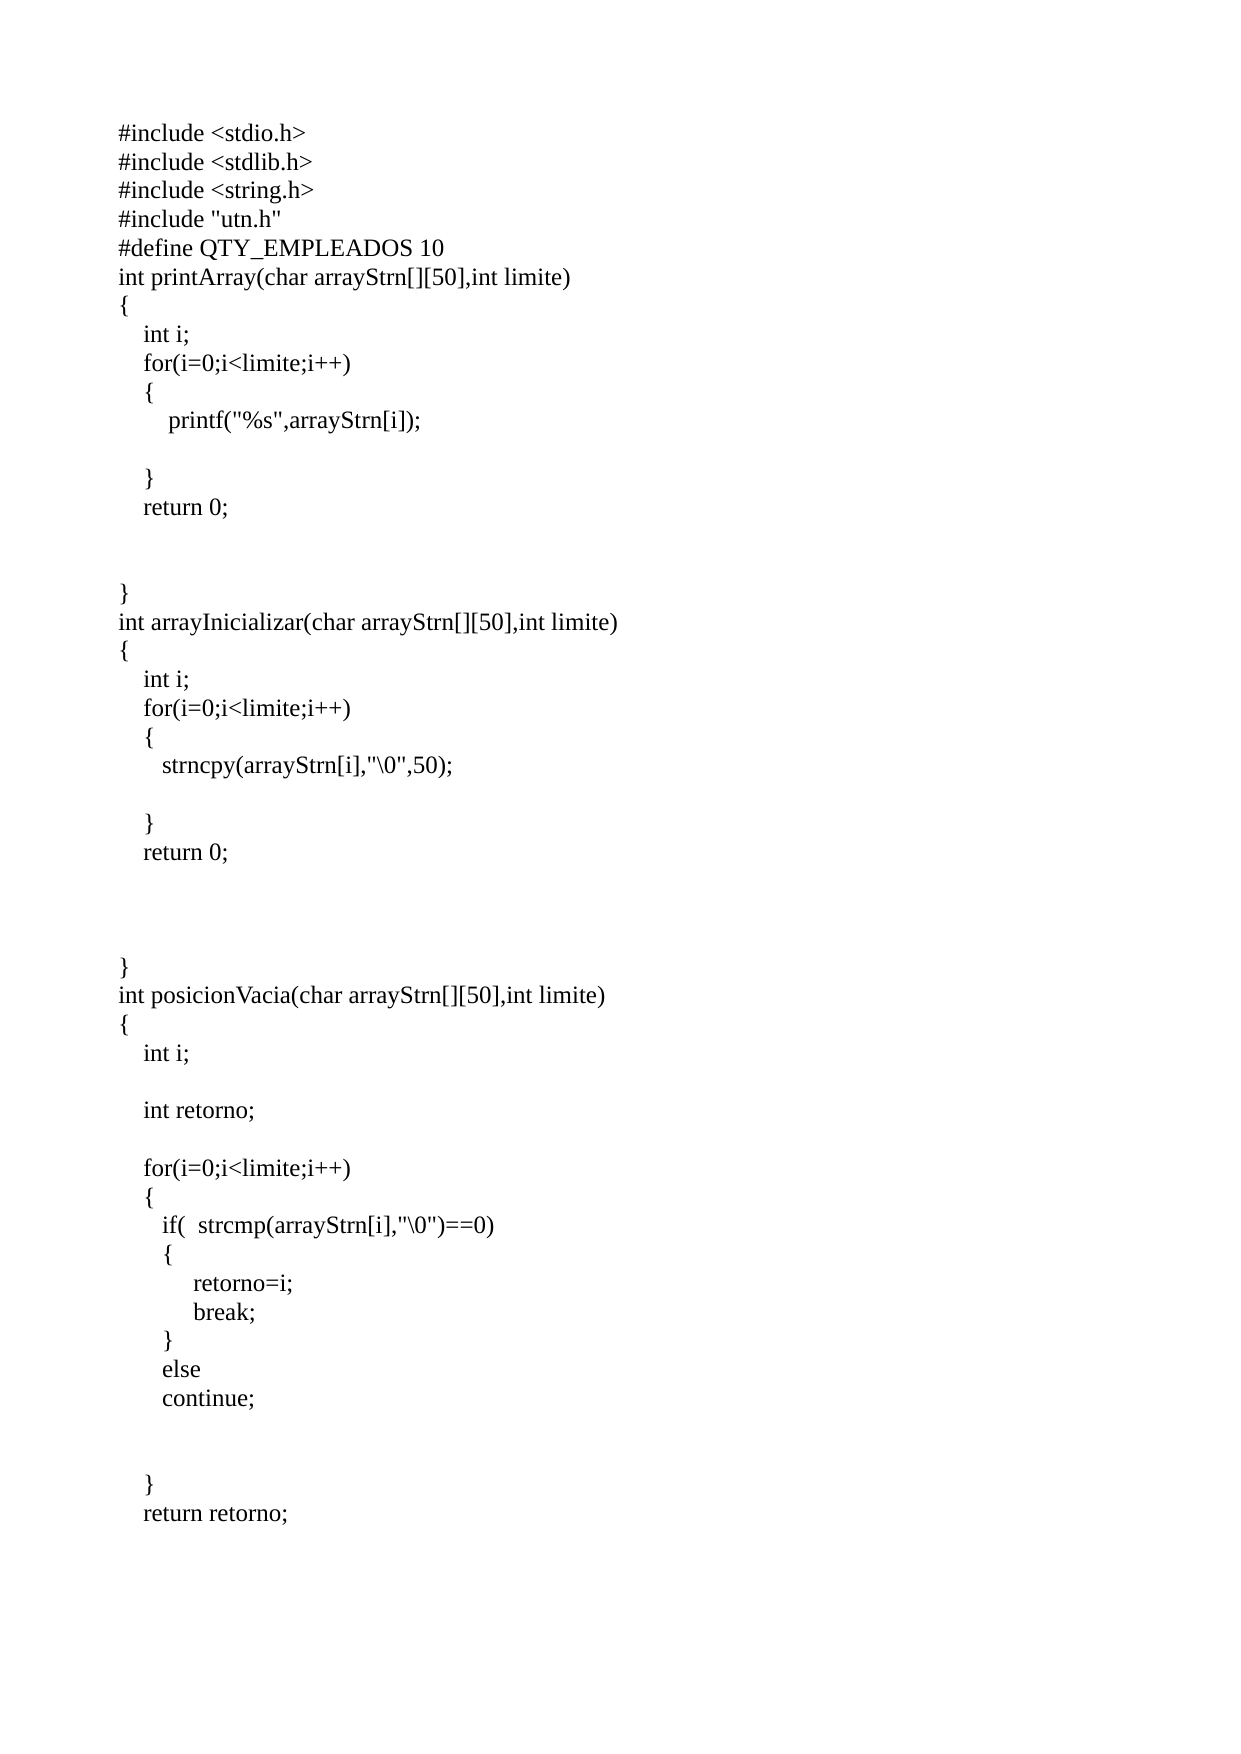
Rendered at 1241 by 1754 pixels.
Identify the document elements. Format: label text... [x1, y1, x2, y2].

text #include <stdlib.h> [118, 147, 1122, 176]
text { [118, 1239, 1122, 1268]
text return 0; [118, 837, 1122, 866]
text for(i=0;i<limite;i++) [118, 693, 1122, 722]
text return retorno; [118, 1498, 1122, 1527]
text { [118, 636, 1122, 664]
text for(i=0;i<limite;i++) [118, 348, 1122, 377]
text #include <string.h> [118, 176, 1122, 204]
text int posicionVacia(char arrayStrn[][50],int limite) [118, 981, 1122, 1009]
text int retorno; [118, 1096, 1122, 1124]
text return 0; [118, 492, 1122, 521]
text strncpy(arrayStrn[i],"\0",50); [118, 751, 1122, 779]
text printf("%s",arrayStrn[i]); [118, 406, 1122, 434]
text { [118, 722, 1122, 751]
text } [118, 952, 1122, 981]
text if( strcmp(arrayStrn[i],"\0")==0) [118, 1211, 1122, 1239]
text int arrayInicializar(char arrayStrn[][50],int limite) [118, 607, 1122, 636]
text int i; [118, 319, 1122, 348]
text continue; [118, 1383, 1122, 1412]
text { [118, 377, 1122, 406]
text for(i=0;i<limite;i++) [118, 1153, 1122, 1182]
text else [118, 1354, 1122, 1383]
text int i; [118, 1038, 1122, 1067]
text { [118, 1182, 1122, 1211]
text retorno=i; [118, 1268, 1122, 1297]
text } [118, 1326, 1122, 1354]
text } [118, 463, 1122, 492]
text } [118, 808, 1122, 837]
text { [118, 291, 1122, 319]
text int printArray(char arrayStrn[][50],int limite) [118, 262, 1122, 291]
text #include <stdio.h> [118, 118, 1122, 147]
text } [118, 1469, 1122, 1498]
text int i; [118, 664, 1122, 693]
text break; [118, 1297, 1122, 1326]
text } [118, 578, 1122, 607]
text { [118, 1009, 1122, 1038]
text #include "utn.h" [118, 204, 1122, 233]
text #define QTY_EMPLEADOS 10 [118, 233, 1122, 262]
